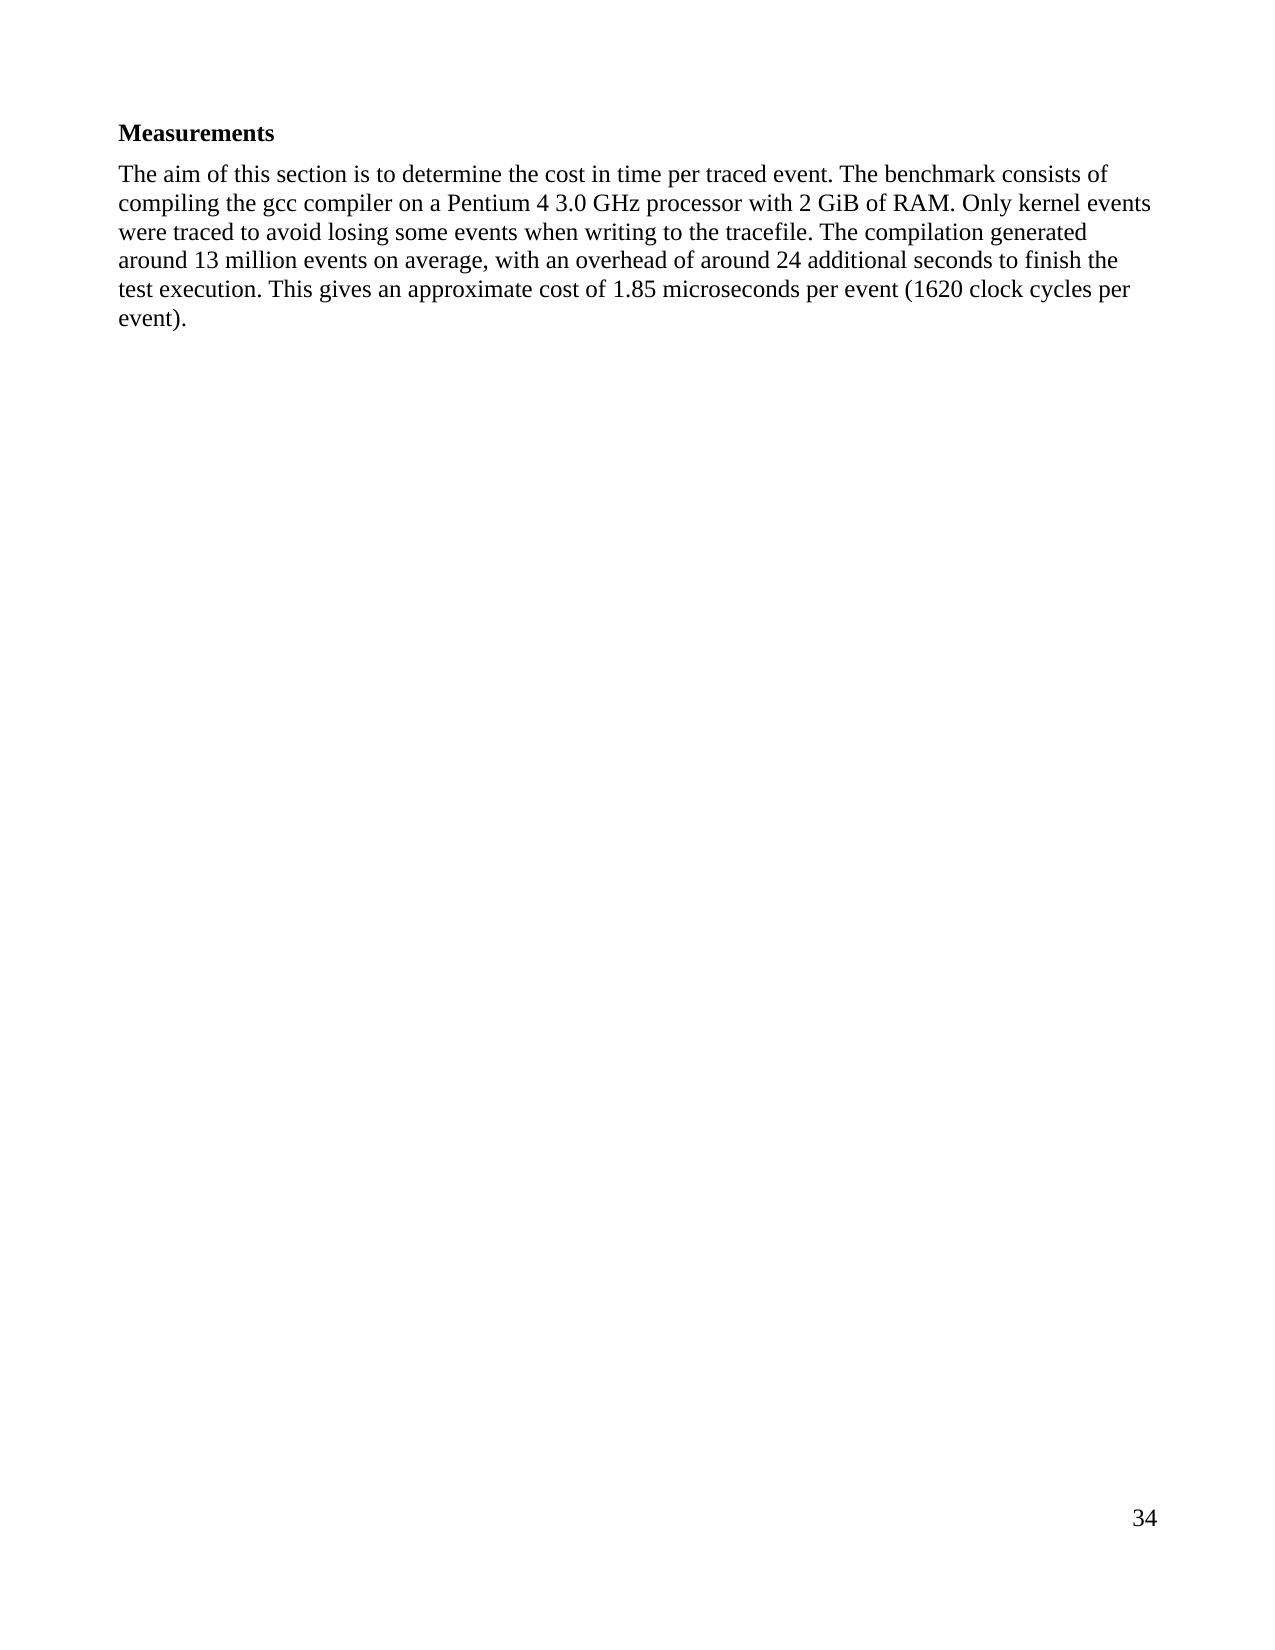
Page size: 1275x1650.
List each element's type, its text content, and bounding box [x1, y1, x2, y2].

subtitle Measurements [118, 118, 1157, 147]
text The aim of this section is to determine the cost in time per traced event. The benchmark consists of compiling the gcc compiler on a Pentium 4 3.0 GHz processor with 2 GiB of RAM. Only kernel events were traced to avoid losing some events when writing to the tracefile. The compilation generated around 13 million events on average, with an overhead of around 24 additional seconds to finish the test execution. This gives an approximate cost of 1.85 microseconds per event (1620 clock cycles per event). [118, 159, 1157, 332]
